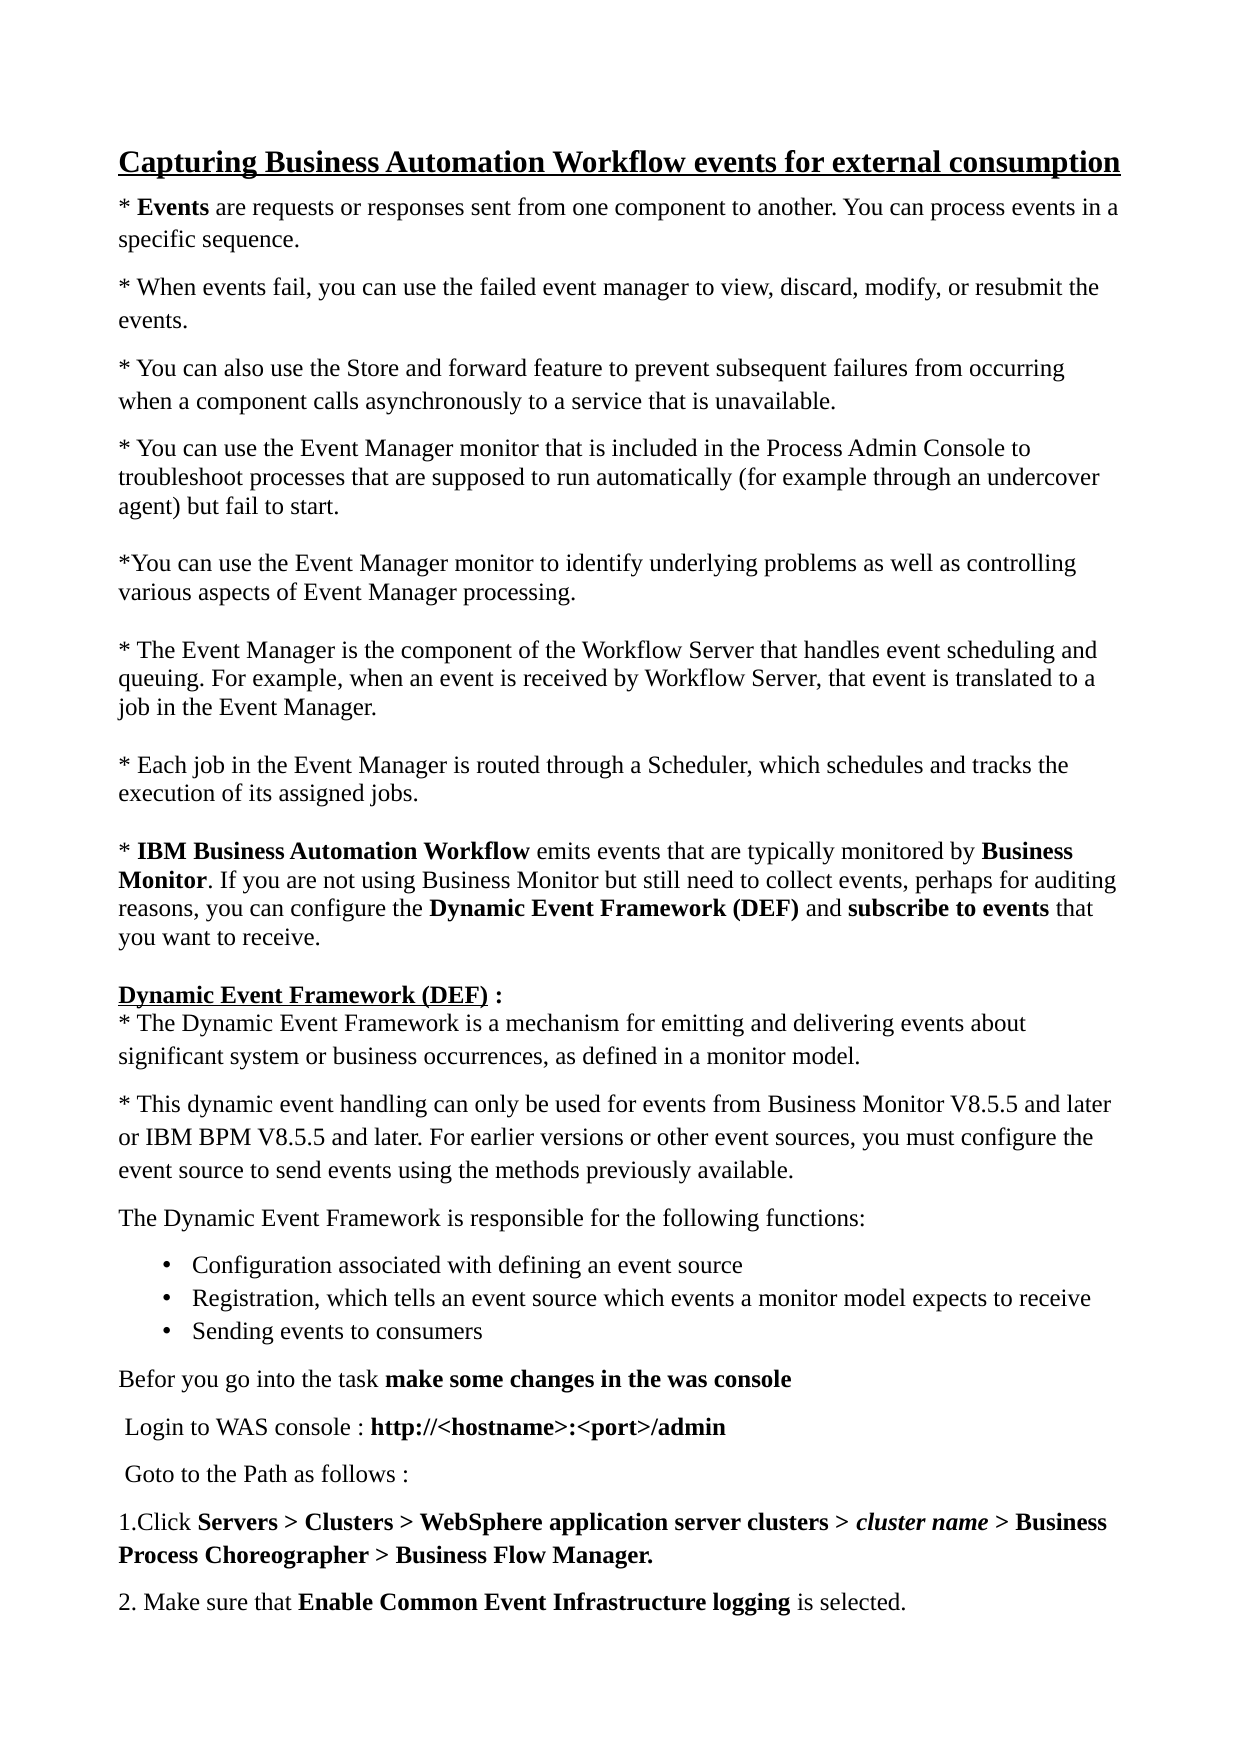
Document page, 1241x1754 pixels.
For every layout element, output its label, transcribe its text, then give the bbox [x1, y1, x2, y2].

text * You can use the Event Manager monitor that is included in the Process Admin Console to troubleshoot processes that are supposed to run automatically (for example through an undercover agent) but fail to start. [118, 433, 1122, 520]
text The Dynamic Event Framework is responsible for the following functions: [118, 1203, 1122, 1231]
list Registration, which tells an event source which events a monitor model expects to receive [162, 1283, 1122, 1312]
text * When events fail, you can use the failed event manager to view, discard, modify, or resubmit the events. [118, 272, 1122, 334]
text * The Dynamic Event Framework is a mechanism for emitting and delivering events about significant system or business occurrences, as defined in a monitor model. [118, 1008, 1122, 1070]
list Configuration associated with defining an event source [162, 1250, 1122, 1279]
text * This dynamic event handling can only be used for events from Business Monitor V8.5.5 and later or IBM BPM V8.5.5 and later. For earlier versions or other event sources, you must configure the event source to send events using the methods previously available. [118, 1089, 1122, 1184]
text * Each job in the Event Manager is routed through a Scheduler, which schedules and tracks the execution of its assigned jobs. [118, 750, 1122, 807]
text Befor you go into the task make some changes in the was console [118, 1364, 1122, 1393]
text Goto to the Path as follows : [118, 1459, 1122, 1488]
text * You can also use the Store and forward feature to prevent subsequent failures from occurring when a component calls asynchronously to a service that is unavailable. [118, 353, 1122, 414]
text Login to WAS console : http://<hostname>:<port>/admin [118, 1412, 1122, 1440]
text * Events are requests or responses sent from one component to another. You can process events in a specific sequence. [118, 192, 1122, 253]
text Dynamic Event Framework (DEF) : [118, 980, 1122, 1008]
text * The Event Manager is the component of the Workflow Server that handles event scheduling and queuing. For example, when an event is received by Workflow Server, that event is translated to a job in the Event Manager. [118, 635, 1122, 721]
list Sending events to consumers [162, 1316, 1122, 1345]
subtitle Capturing Business Automation Workflow events for external consumption [118, 143, 1122, 179]
text * IBM Business Automation Workflow emits events that are typically monitored by Business Monitor. If you are not using Business Monitor but still need to collect events, perhaps for auditing reasons, you can configure the Dynamic Event Framework (DEF) and subscribe to events that you want to receive. [118, 836, 1122, 951]
text 1.Click Servers > Clusters > WebSphere application server clusters > cluster name > Business Process Choreographer > Business Flow Manager. [118, 1507, 1122, 1568]
text *You can use the Event Manager monitor to identify underlying problems as well as controlling various aspects of Event Manager processing. [118, 548, 1122, 606]
text 2. Make sure that Enable Common Event Infrastructure logging is selected. [118, 1587, 1122, 1616]
